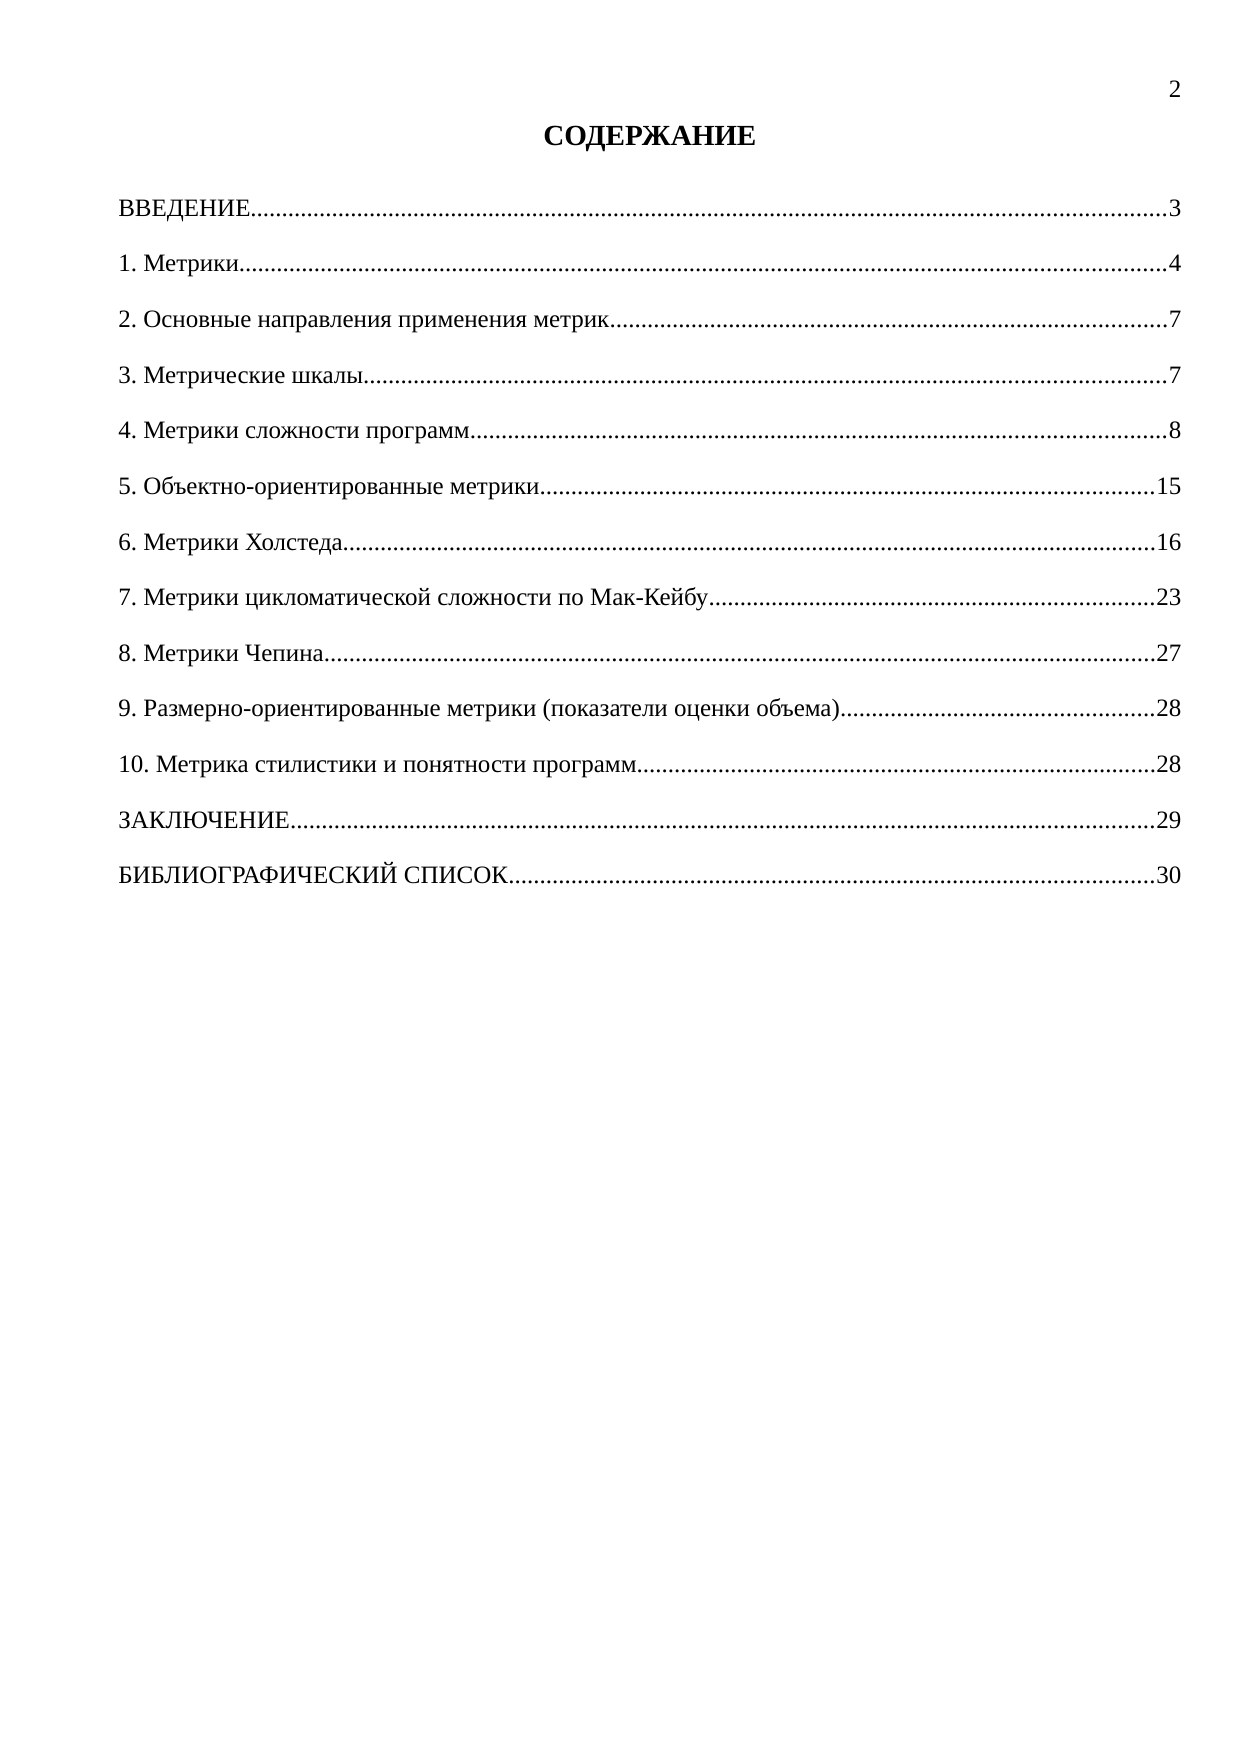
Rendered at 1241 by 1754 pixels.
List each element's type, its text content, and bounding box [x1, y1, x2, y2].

text 5. Объектно-ориентированные метрики 15 [118, 471, 1181, 500]
text 1. Метрики 4 [118, 248, 1181, 277]
text 4. Метрики сложности программ 8 [118, 415, 1181, 444]
text БИБЛИОГРАФИЧЕСКИЙ СПИСОК 30 [118, 860, 1181, 889]
text 9. Размерно-ориентированные метрики (показатели оценки объема) 28 [118, 693, 1181, 722]
text ВВЕДЕНИЕ 3 [118, 193, 1181, 222]
text 6. Метрики Холстеда 16 [118, 527, 1181, 555]
text 7. Метрики цикломатической сложности по Мак-Кейбу 23 [118, 582, 1181, 611]
text ЗАКЛЮЧЕНИЕ 29 [118, 805, 1181, 833]
text 3. Метрические шкалы 7 [118, 360, 1181, 388]
text 2. Основные направления применения метрик 7 [118, 304, 1181, 333]
text 10. Метрика стилистики и понятности программ 28 [118, 749, 1181, 778]
text 8. Метрики Чепина 27 [118, 638, 1181, 667]
text СОДЕРЖАНИЕ [118, 118, 1181, 152]
